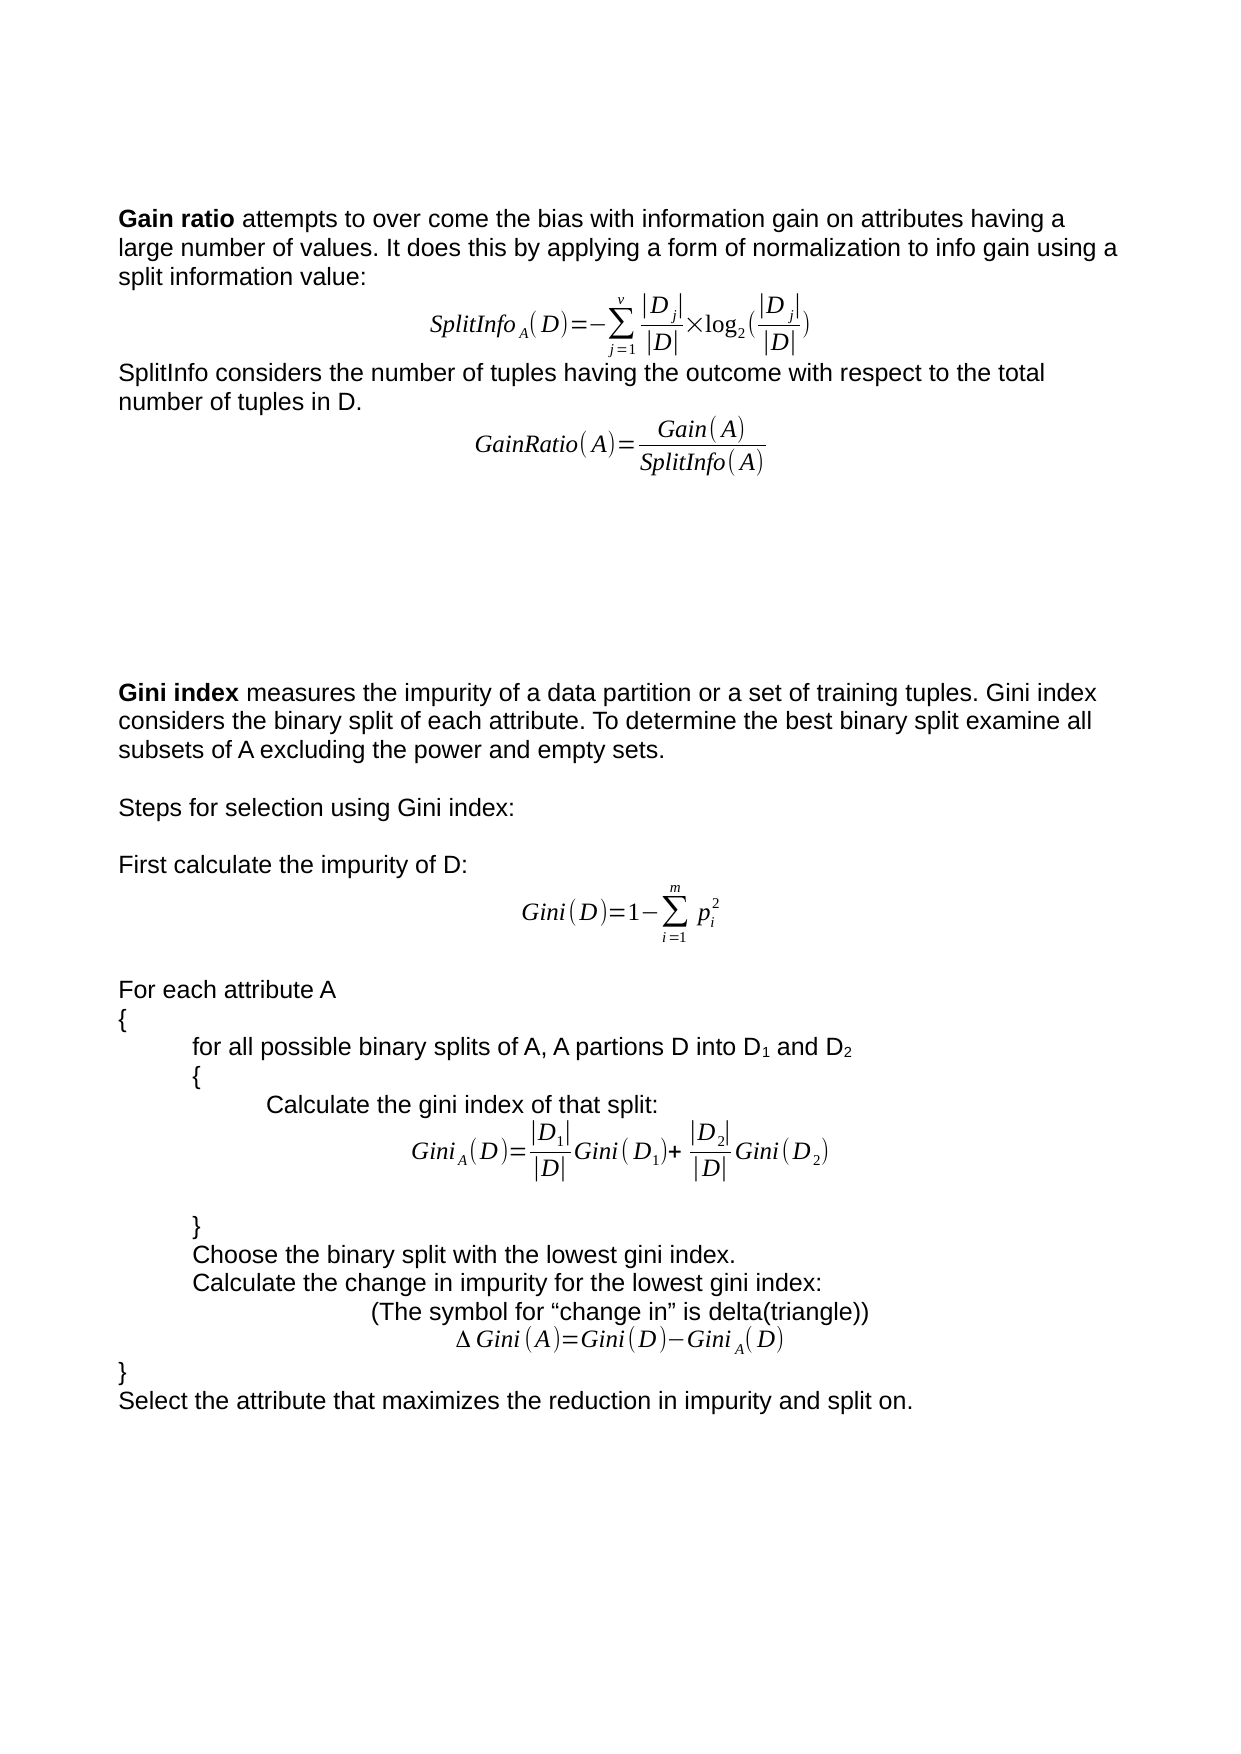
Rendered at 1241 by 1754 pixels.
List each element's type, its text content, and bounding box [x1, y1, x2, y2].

text Gini index measures the impurity of a data partition or a set of training tuples. Gini index considers the binary split of each attribute. To determine the best binary split examine all subsets of A excluding the power and empty sets. [118, 677, 1122, 764]
text Gain ratio attempts to over come the bias with information gain on attributes having a large number of values. It does this by applying a form of normalization to info gain using a split information value: [118, 204, 1122, 291]
text Steps for selection using Gini index: [118, 792, 1122, 821]
text } [118, 1357, 1122, 1386]
text } [118, 1211, 1122, 1240]
text First calculate the impurity of D: [118, 850, 1122, 879]
text Choose the binary split with the lowest gini index. [118, 1240, 1122, 1268]
text Calculate the change in impurity for the lowest gini index: [118, 1268, 1122, 1297]
text Select the attribute that maximizes the reduction in impurity and split on. [118, 1386, 1122, 1415]
text { [118, 1061, 1122, 1090]
text SplitInfo considers the number of tuples having the outcome with respect to the total number of tuples in D. [118, 358, 1122, 415]
text { [118, 1003, 1122, 1032]
text For each attribute A [118, 975, 1122, 1003]
text (The symbol for “change in” is delta(triangle)) [118, 1297, 1122, 1326]
text Calculate the gini index of that split: [118, 1090, 1122, 1118]
text for all possible binary splits of A, A partions D into D1 and D2 [118, 1032, 1122, 1061]
